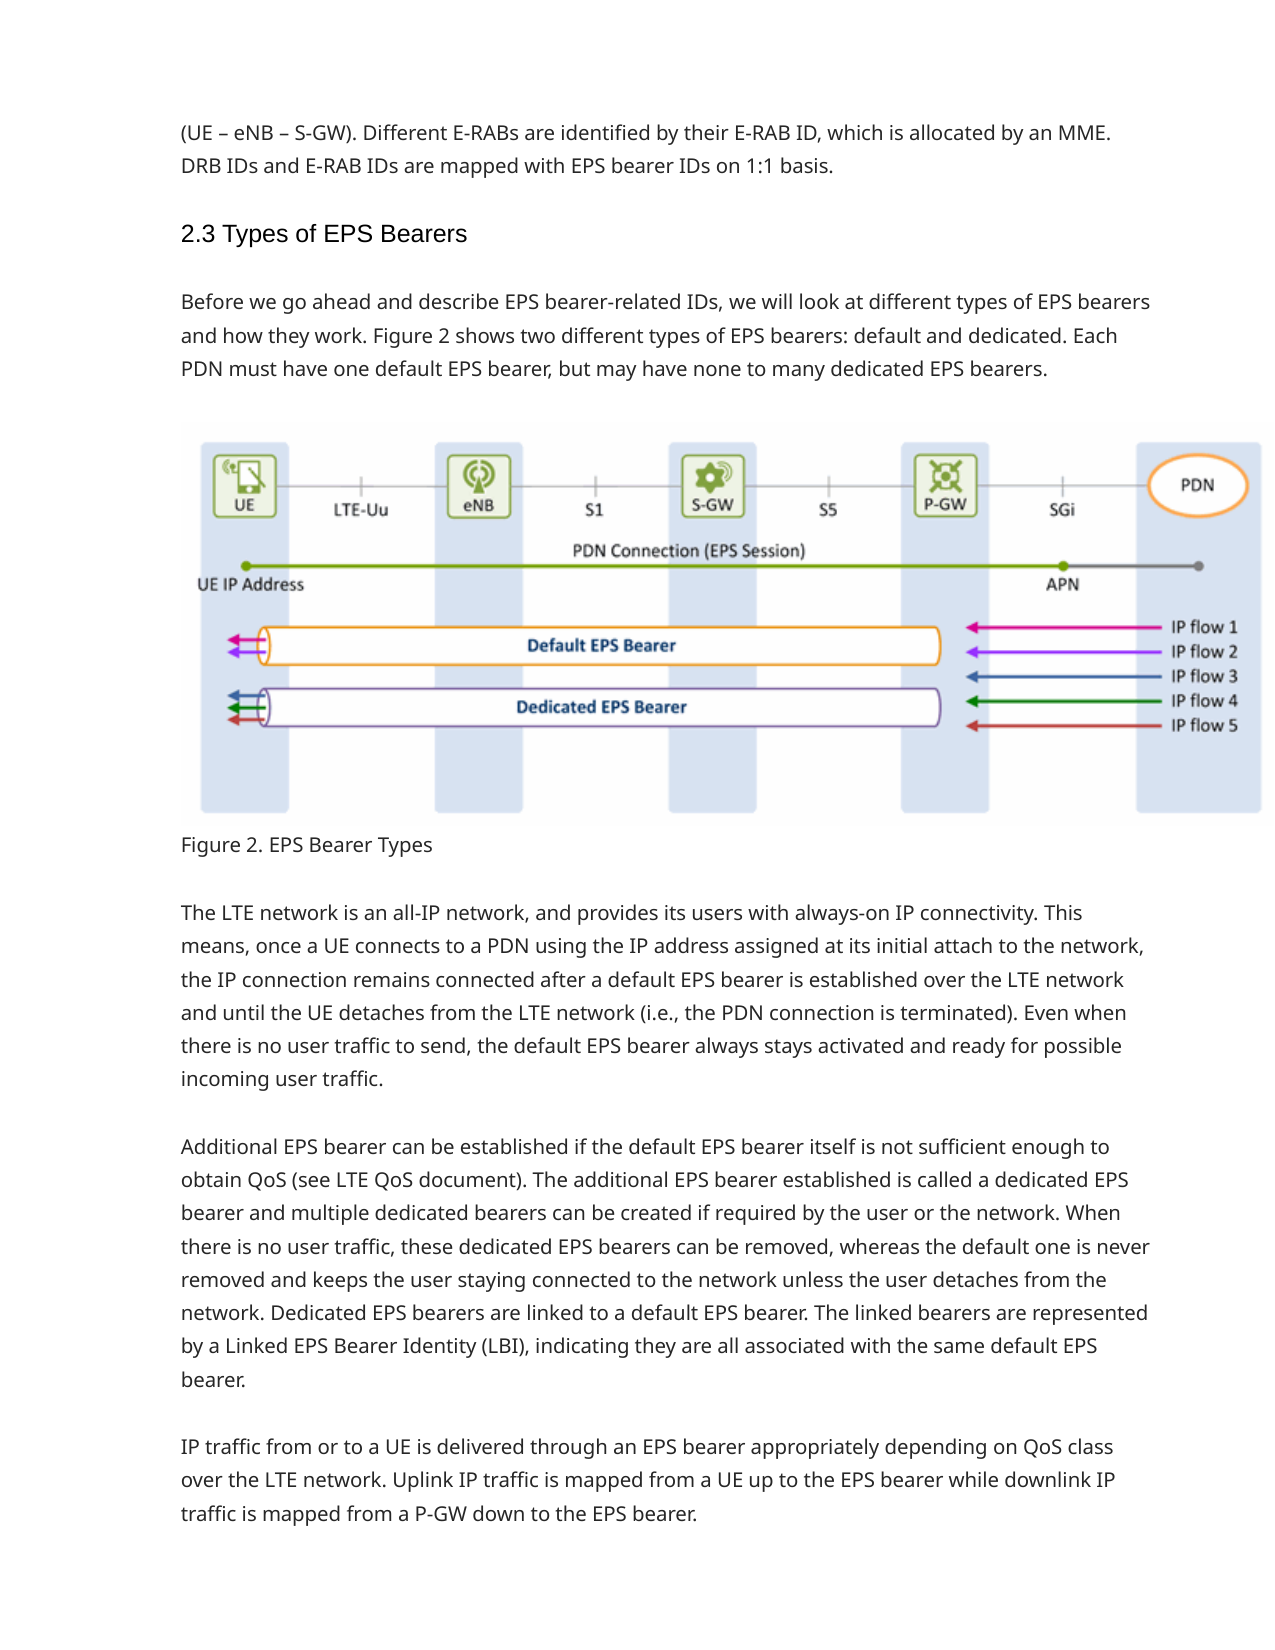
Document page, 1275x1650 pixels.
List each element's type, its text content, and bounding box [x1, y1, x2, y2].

text 2.3 Types of EPS Bearers [181, 219, 1157, 248]
picture [180, 422, 1275, 826]
text (UE – eNB – S-GW). Different E-RABs are identified by their E-RAB ID, which is allocated by an MME. DRB IDs and E-RAB IDs are mapped with EPS bearer IDs on 1:1 basis. [181, 118, 1157, 179]
text Figure 2. EPS Bearer Types [181, 831, 1157, 859]
text The LTE network is an all-IP network, and provides its users with always-on IP connectivity. This means, once a UE connects to a PDN using the IP address assigned at its initial attach to the network, the IP connection remains connected after a default EPS bearer is established over the LTE network and until the UE detaches from the LTE network (i.e., the PDN connection is terminated). Even when there is no user traffic to send, the default EPS bearer always stays activated and ready for possible incoming user traffic. [181, 899, 1157, 1093]
text Before we go ahead and describe EPS bearer-related IDs, we will look at different types of EPS bearers and how they work. Figure 2 shows two different types of EPS bearers: default and dedicated. Each PDN must have one default EPS bearer, but may have none to many dedicated EPS bearers. [181, 288, 1157, 382]
text IP traffic from or to a UE is delivered through an EPS bearer appropriately depending on QoS class over the LTE network. Uplink IP traffic is mapped from a UE up to the EPS bearer while downlink IP traffic is mapped from a P-GW down to the EPS bearer. [181, 1433, 1157, 1527]
text Additional EPS bearer can be established if the default EPS bearer itself is not sufficient enough to obtain QoS (see LTE QoS document). The additional EPS bearer established is called a dedicated EPS bearer and multiple dedicated bearers can be created if required by the user or the network. When there is no user traffic, these dedicated EPS bearers can be removed, whereas the default one is never removed and keeps the user staying connected to the network unless the user detaches from the network. Dedicated EPS bearers are linked to a default EPS bearer. The linked bearers are represented by a Linked EPS Bearer Identity (LBI), indicating they are all associated with the same default EPS bearer. [181, 1133, 1157, 1393]
